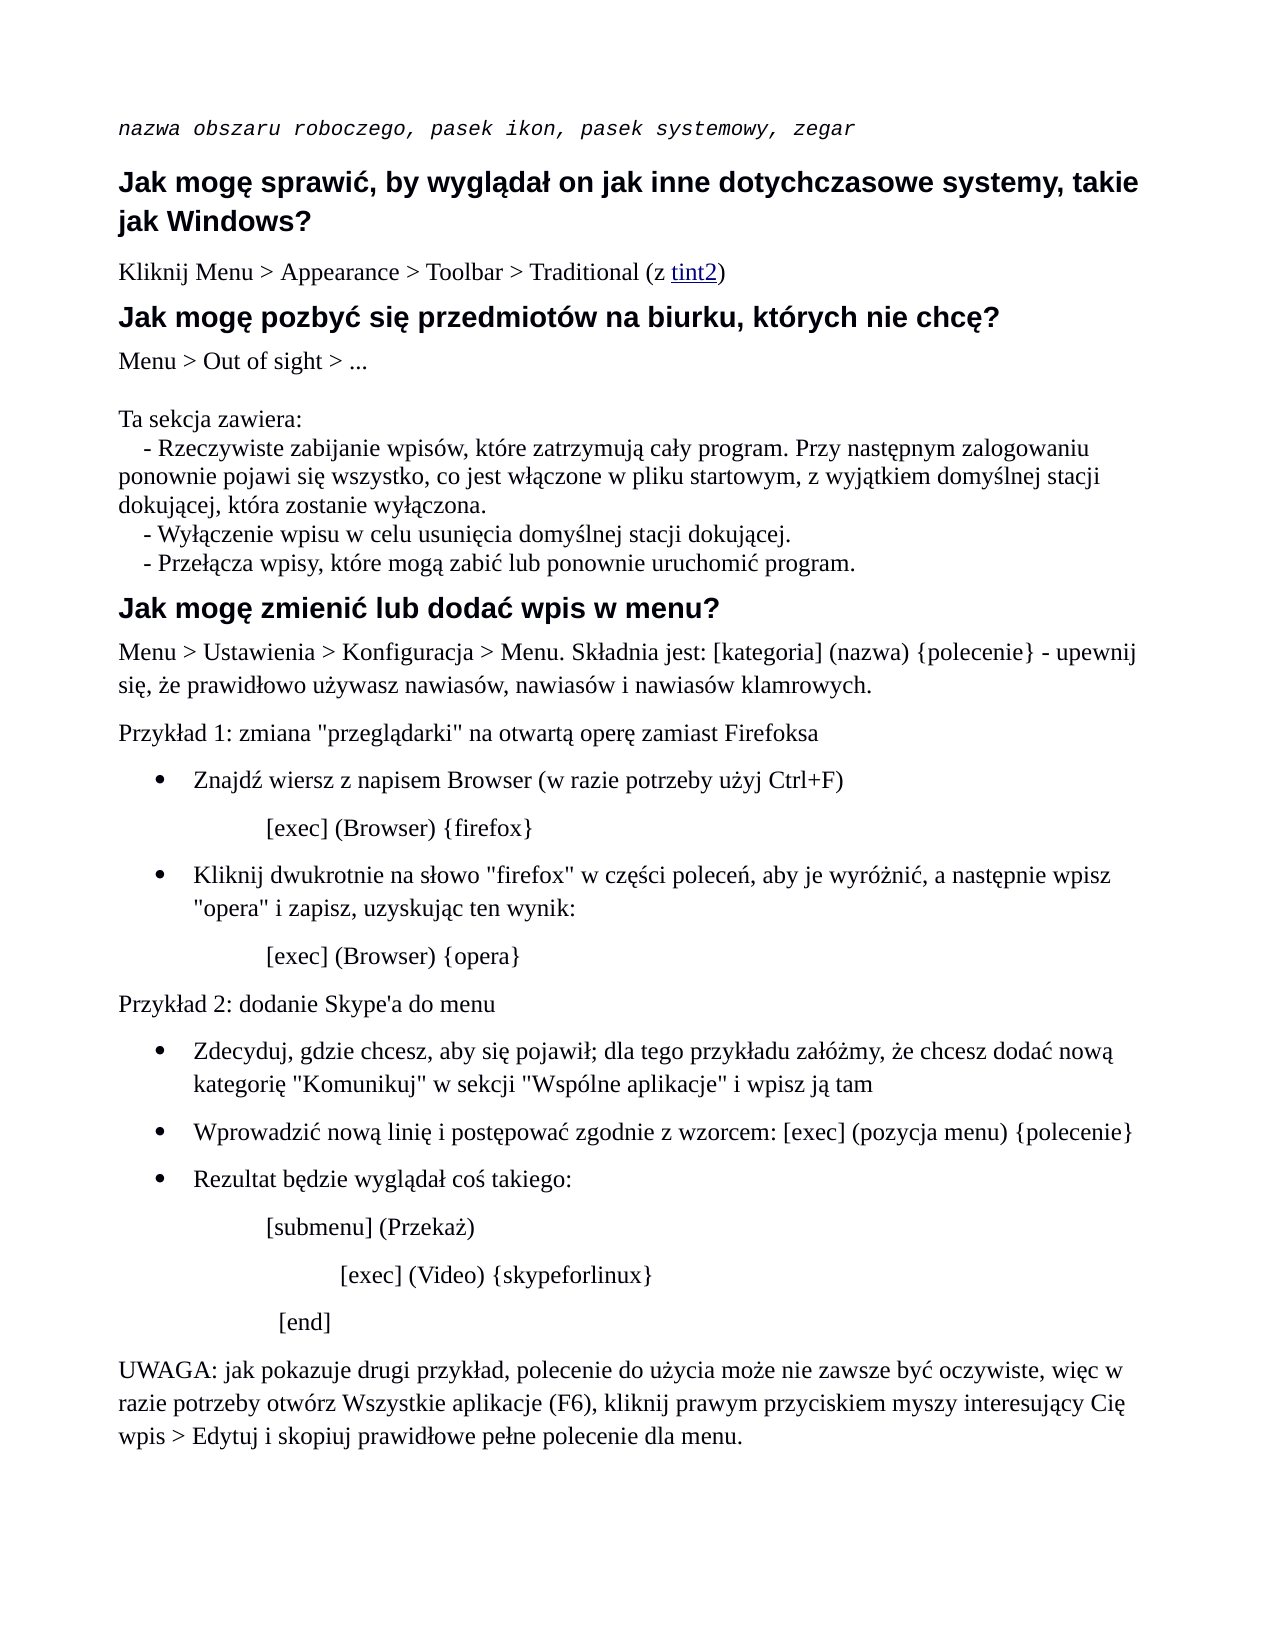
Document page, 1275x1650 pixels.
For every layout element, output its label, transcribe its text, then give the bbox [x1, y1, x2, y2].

text nazwa obszaru roboczego, pasek ikon, pasek systemowy, zegar [118, 118, 1157, 142]
text Kliknij Menu > Appearance > Toolbar > Traditional (z tint2) [118, 257, 1157, 286]
text [exec] (Browser) {opera} [118, 941, 1157, 970]
list Rezultat będzie wyglądał coś takiego: [156, 1164, 1157, 1193]
text - Rzeczywiste zabijanie wpisów, które zatrzymują cały program. Przy następnym zalogowaniu ponownie pojawi się wszystko, co jest włączone w pliku startowym, z wyjątkiem domyślnej stacji dokującej, która zostanie wyłączona. [118, 433, 1157, 519]
text - Wyłączenie wpisu w celu usunięcia domyślnej stacji dokującej. [118, 519, 1157, 548]
text Menu > Out of sight > ... [118, 346, 1157, 375]
text - Przełącza wpisy, które mogą zabić lub ponownie uruchomić program. [118, 548, 1157, 576]
list Zdecyduj, gdzie chcesz, aby się pojawił; dla tego przykładu załóżmy, że chcesz dodać nową kategorię "Komunikuj" w sekcji "Wspólne aplikacje" i wpisz ją tam [156, 1036, 1157, 1098]
list Znajdź wiersz z napisem Browser (w razie potrzeby użyj Ctrl+F) [156, 765, 1157, 794]
text [exec] (Video) {skypeforlinux} [118, 1260, 1157, 1288]
subtitle Jak mogę zmienić lub dodać wpis w menu? [118, 591, 1157, 624]
text Menu > Ustawienia > Konfiguracja > Menu. Składnia jest: [kategoria] (nazwa) {polecenie} - upewnij się, że prawidłowo używasz nawiasów, nawiasów i nawiasów klamrowych. [118, 637, 1157, 699]
text UWAGA: jak pokazuje drugi przykład, polecenie do użycia może nie zawsze być oczywiste, więc w razie potrzeby otwórz Wszystkie aplikacje (F6), kliknij prawym przyciskiem myszy interesujący Cię wpis > Edytuj i skopiuj prawidłowe pełne polecenie dla menu. [118, 1355, 1157, 1450]
text [submenu] (Przekaż) [118, 1212, 1157, 1241]
subtitle Jak mogę pozbyć się przedmiotów na biurku, których nie chcę? [118, 300, 1157, 334]
text [exec] (Browser) {firefox} [118, 813, 1157, 842]
text [end] [118, 1307, 1157, 1336]
list Wprowadzić nową linię i postępować zgodnie z wzorcem: [exec] (pozycja menu) {polecenie} [156, 1117, 1157, 1146]
text Ta sekcja zawiera: [118, 404, 1157, 433]
text Przykład 1: zmiana "przeglądarki" na otwartą operę zamiast Firefoksa [118, 718, 1157, 746]
text Jak mogę sprawić, by wyglądał on jak inne dotychczasowe systemy, takie jak Windows? [118, 165, 1157, 237]
text Przykład 2: dodanie Skype'a do menu [118, 989, 1157, 1017]
list Kliknij dwukrotnie na słowo "firefox" w części poleceń, aby je wyróżnić, a następnie wpisz "opera" i zapisz, uzyskując ten wynik: [156, 861, 1157, 922]
